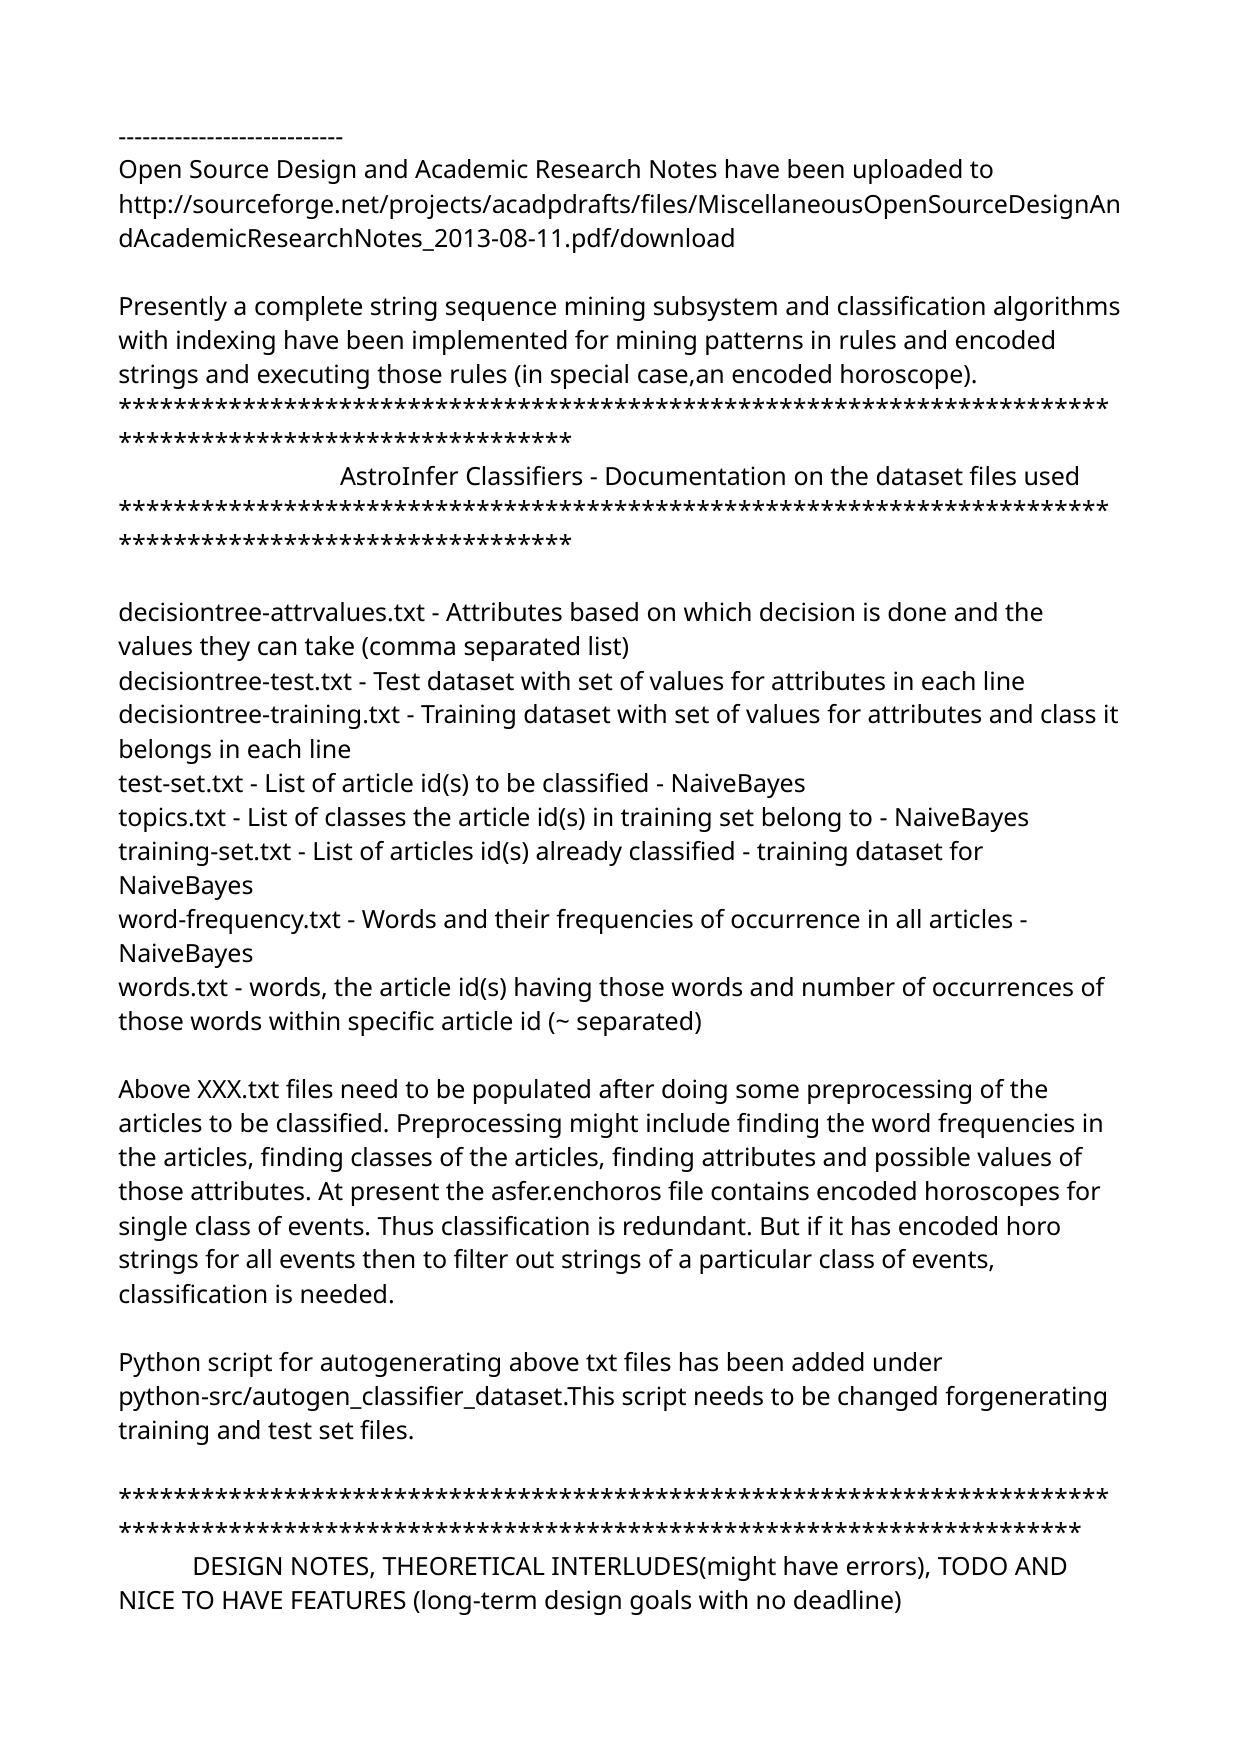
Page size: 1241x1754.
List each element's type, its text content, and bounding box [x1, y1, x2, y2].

text topics.txt - List of classes the article id(s) in training set belong to - NaiveBayes [118, 799, 1122, 833]
text decisiontree-attrvalues.txt - Attributes based on which decision is done and the values they can take (comma separated list) [118, 595, 1122, 663]
text Presently a complete string sequence mining subsystem and classification algorithms with indexing have been implemented for mining patterns in rules and encoded strings and executing those rules (in special case,an encoded horoscope). [118, 288, 1122, 391]
text ********************************************************************************************************* [118, 493, 1122, 561]
text Python script for autogenerating above txt files has been added under python-src/autogen_classifier_dataset.This script needs to be changed forgenerating training and test set files. [118, 1344, 1122, 1447]
text ********************************************************************************************************************************************** [118, 1481, 1122, 1549]
text decisiontree-test.txt - Test dataset with set of values for attributes in each line [118, 663, 1122, 697]
text words.txt - words, the article id(s) having those words and number of occurrences of those words within specific article id (~ separated) [118, 970, 1122, 1038]
text word-frequency.txt - Words and their frequencies of occurrence in all articles - NaiveBayes [118, 902, 1122, 970]
text test-set.txt - List of article id(s) to be classified - NaiveBayes [118, 765, 1122, 799]
text ---------------------------- [118, 118, 1122, 152]
text AstroInfer Classifiers - Documentation on the dataset files used [118, 459, 1122, 493]
text DESIGN NOTES, THEORETICAL INTERLUDES(might have errors), TODO AND NICE TO HAVE FEATURES (long-term design goals with no deadline) [118, 1549, 1122, 1617]
text decisiontree-training.txt - Training dataset with set of values for attributes and class it belongs in each line [118, 697, 1122, 765]
text Above XXX.txt files need to be populated after doing some preprocessing of the articles to be classified. Preprocessing might include finding the word frequencies in the articles, finding classes of the articles, finding attributes and possible values of those attributes. At present the asfer.enchoros file contains encoded horoscopes for single class of events. Thus classification is redundant. But if it has encoded horo strings for all events then to filter out strings of a particular class of events, classification is needed. [118, 1072, 1122, 1310]
text ********************************************************************************************************* [118, 391, 1122, 459]
text training-set.txt - List of articles id(s) already classified - training dataset for NaiveBayes [118, 833, 1122, 902]
text Open Source Design and Academic Research Notes have been uploaded to http://sourceforge.net/projects/acadpdrafts/files/MiscellaneousOpenSourceDesignAndAcademicResearchNotes_2013-08-11.pdf/download [118, 152, 1122, 254]
